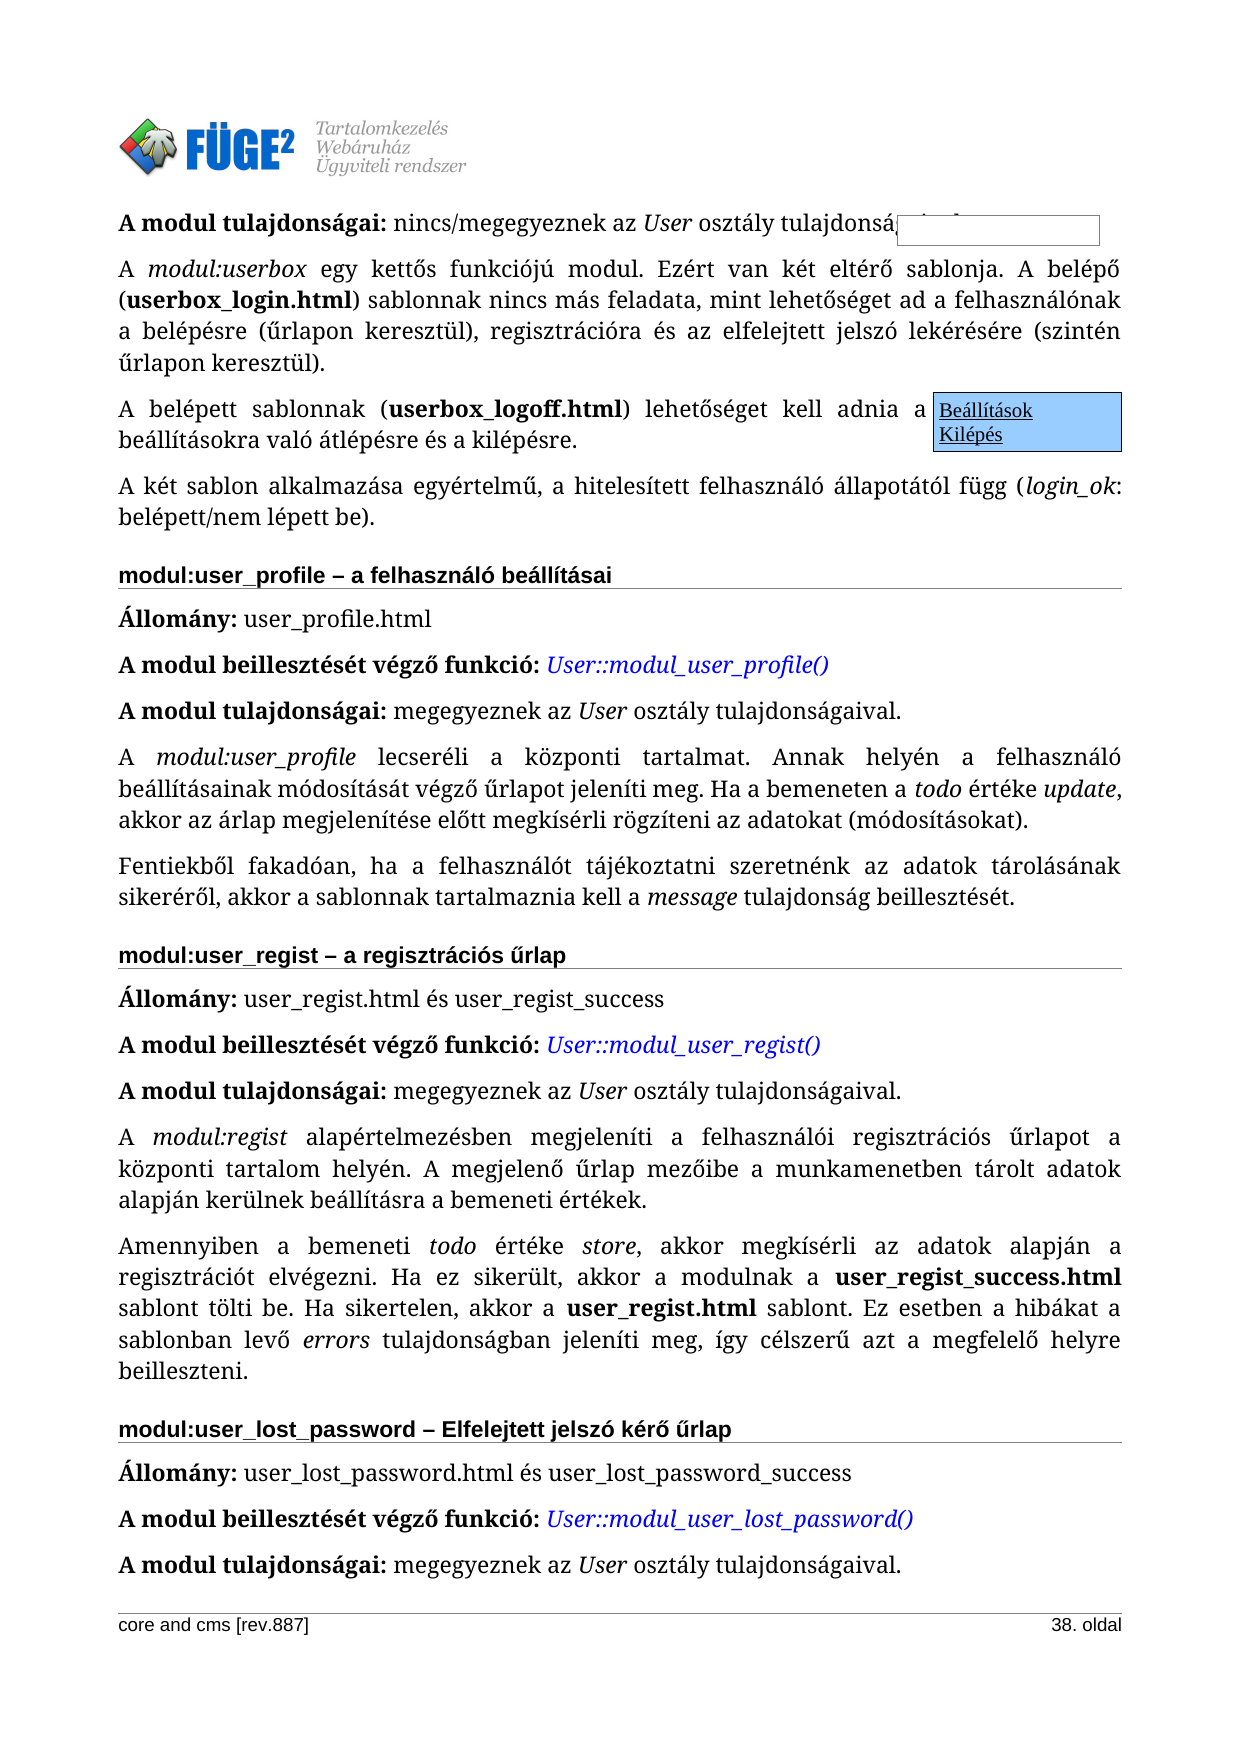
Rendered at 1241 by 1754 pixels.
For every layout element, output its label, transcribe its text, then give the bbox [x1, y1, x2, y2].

text A modul tulajdonságai: megegyeznek az User osztály tulajdonságaival. [118, 1075, 1122, 1106]
text Amennyiben a bemeneti todo értéke store, akkor megkísérli az adatok alapján a regisztrációt elvégezni. Ha ez sikerült, akkor a modulnak a user_regist_success.html sablont tölti be. Ha sikertelen, akkor a user_regist.html sablont. Ez esetben a hibákat a sablonban levő errors tulajdonságban jeleníti meg, így célszerű azt a megfelelő helyre beilleszteni. [118, 1230, 1122, 1386]
text Állomány: user_profile.html [118, 603, 1122, 634]
text Állomány: user_regist.html és user_regist_success [118, 983, 1122, 1014]
text A modul beillesztését végző funkció: User::modul_user_lost_password() [118, 1503, 1122, 1534]
subtitle modul:user_regist – a regisztrációs űrlap [118, 942, 1122, 968]
text A modul:userbox egy kettős funkciójú modul. Ezért van két eltérő sablonja. A belépő (userbox_login.html) sablonnak nincs más feladata, mint lehetőséget ad a felhasználónak a belépésre (űrlapon keresztül), regisztrációra és az elfelejtett jelszó lekérésére (szintén űrlapon keresztül). [118, 253, 1122, 378]
text A modul beillesztését végző funkció: User::modul_user_profile() [118, 649, 1122, 680]
subtitle modul:user_lost_password – Elfelejtett jelszó kérő űrlap [118, 1416, 1122, 1442]
text A modul:regist alapértelmezésben megjeleníti a felhasználói regisztrációs űrlapot a központi tartalom helyén. A megjelenő űrlap mezőibe a munkamenetben tárolt adatok alapján kerülnek beállításra a bemeneti értékek. [118, 1121, 1122, 1215]
text A modul beillesztését végző funkció: User::modul_user_regist() [118, 1029, 1122, 1060]
text A két sablon alkalmazása egyértelmű, a hitelesített felhasználó állapotától függ (login_ok: belépett/nem lépett be). [118, 470, 1122, 532]
text Fentiekből fakadóan, ha a felhasználót tájékoztatni szeretnénk az adatok tárolásának sikeréről, akkor a sablonnak tartalmaznia kell a message tulajdonság beillesztését. [118, 850, 1122, 912]
text A belépett sablonnak (userbox_logoff.html) lehetőséget kell adnia a beállításokra való átlépésre és a kilépésre. [118, 392, 1122, 455]
text A modul tulajdonságai: nincs/megegyeznek az User osztály tulajdonságaival. [118, 207, 1122, 238]
subtitle modul:user_profile – a felhasználó beállításai [118, 562, 1122, 588]
text A modul tulajdonságai: megegyeznek az User osztály tulajdonságaival. [118, 695, 1122, 726]
picture [118, 118, 473, 177]
text A modul tulajdonságai: megegyeznek az User osztály tulajdonságaival. [118, 1549, 1122, 1580]
text A modul:user_profile lecseréli a központi tartalmat. Annak helyén a felhasználó beállításainak módosítását végző űrlapot jeleníti meg. Ha a bemeneten a todo értéke update, akkor az árlap megjelenítése előtt megkísérli rögzíteni az adatokat (módosításokat). [118, 741, 1122, 835]
text Állomány: user_lost_password.html és user_lost_password_success [118, 1457, 1122, 1488]
